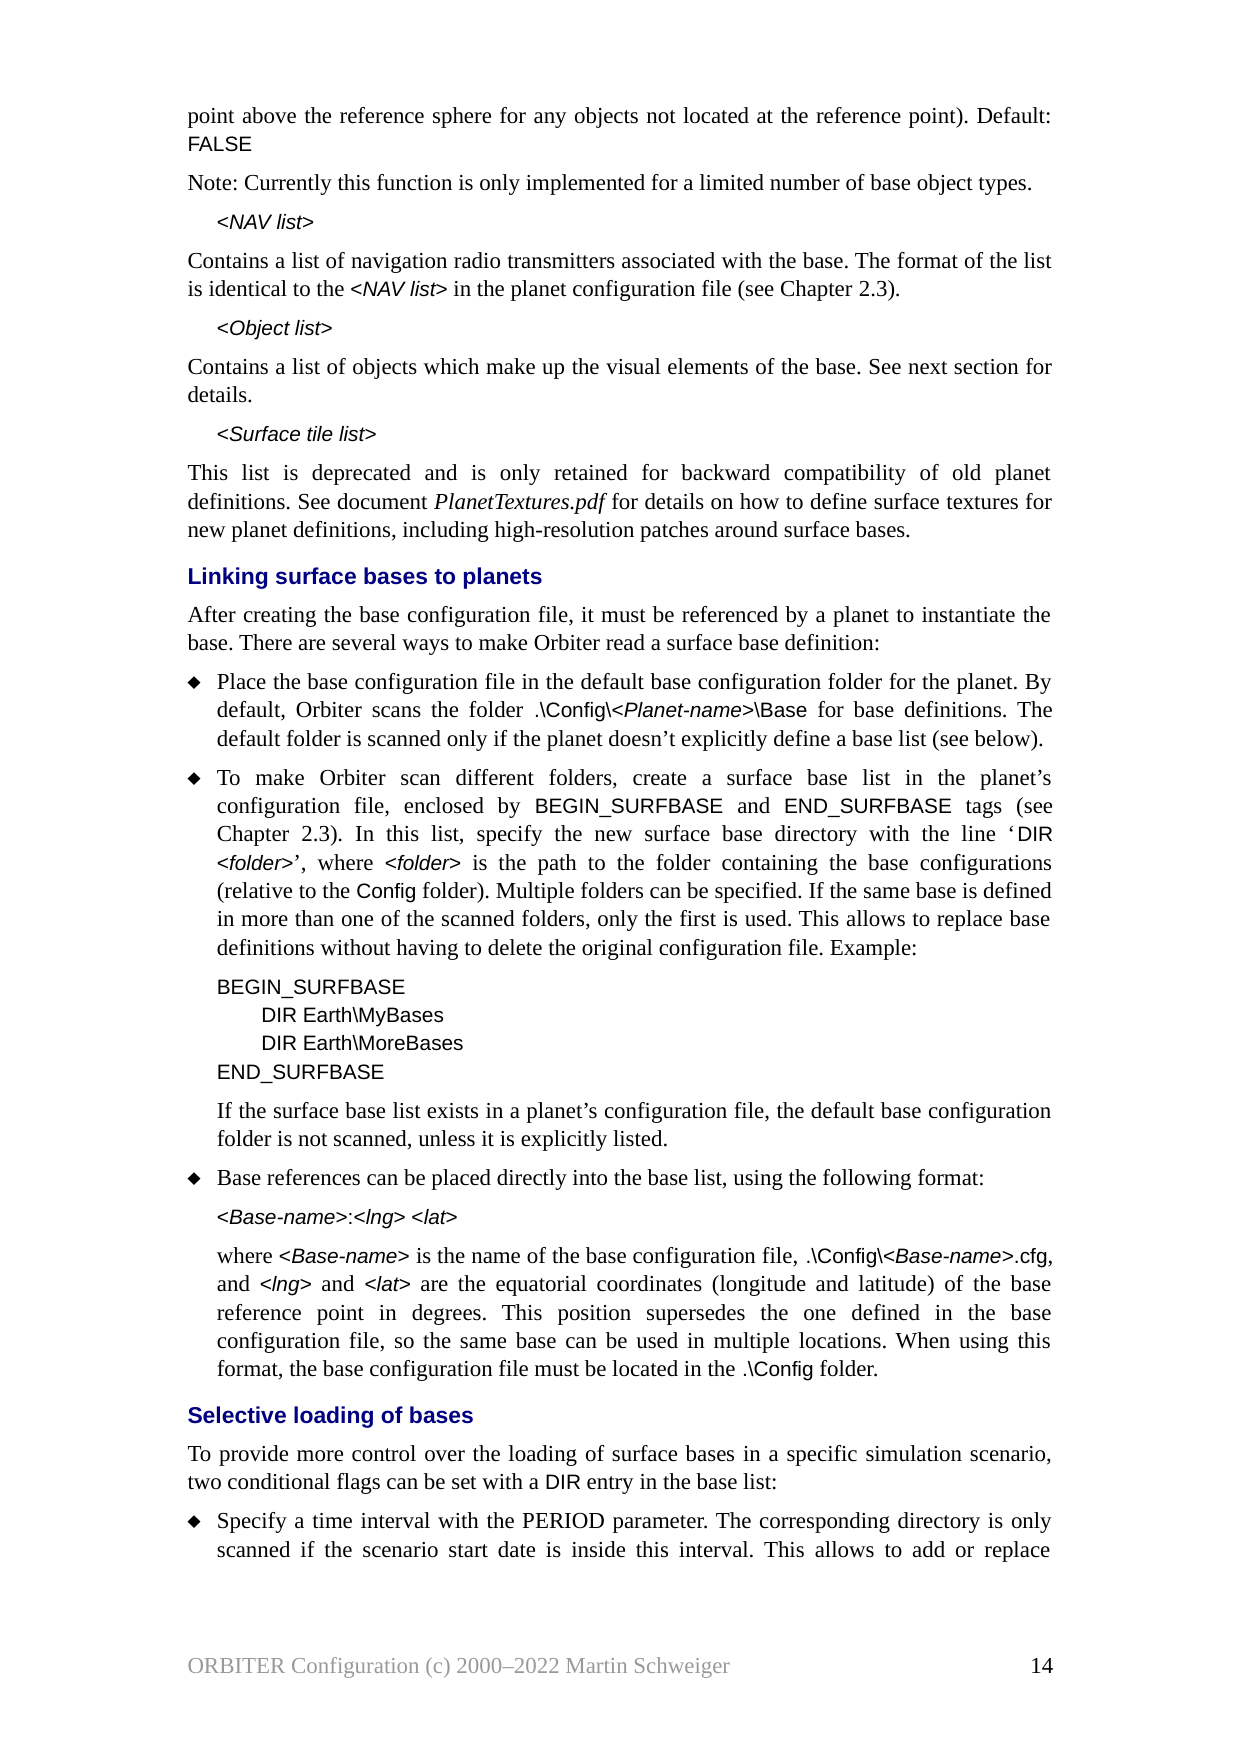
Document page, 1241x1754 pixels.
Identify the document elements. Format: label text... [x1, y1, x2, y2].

list Base references can be placed directly into the base list, using the following format: [187, 1163, 1053, 1191]
subtitle Linking surface bases to planets [187, 563, 1053, 589]
list Specify a time interval with the PERIOD parameter. The corresponding directory is only scanned if the scenario start date is inside this interval. This allows to add or replace [187, 1506, 1053, 1563]
text where <Base-name> is the name of the base configuration file, .\Config\<Base-name>.cfg, and <lng> and <lat> are the equatorial coordinates (longitude and latitude) of the base reference point in degrees. This position supersedes the one defined in the base configuration file, so the same base can be used in multiple locations. When using this format, the base configuration file must be located in the .\Config folder. [217, 1241, 1053, 1382]
text Contains a list of objects which make up the visual elements of the base. See next section for details. [187, 352, 1053, 408]
list Place the base configuration file in the default base configuration folder for the planet. By default, Orbiter scans the folder .\Config\<Planet-name>\Base for base definitions. The default folder is scanned only if the planet doesn’t explicitly define a base list (see below). [187, 667, 1053, 752]
text <Surface tile list> [217, 419, 1053, 447]
text BEGIN_SURFBASE [217, 971, 1053, 1000]
text <Base-name>:<lng> <lat> [217, 1202, 1053, 1230]
text <Object list> [217, 313, 1053, 341]
text Note: Currently this function is only implemented for a limited number of base object types. [187, 168, 1053, 196]
text DIR Earth\MyBases [217, 1000, 1053, 1028]
text If the surface base list exists in a planet’s configuration file, the default base configuration folder is not scanned, unless it is explicitly listed. [217, 1095, 1053, 1152]
text To provide more control over the loading of surface bases in a specific simulation scenario, two conditional flags can be set with a DIR entry in the base list: [187, 1439, 1053, 1495]
text <NAV list> [217, 207, 1053, 235]
text This list is deprecated and is only retained for backward compatibility of old planet definitions. See document PlanetTextures.pdf for details on how to define surface textures for new planet definitions, including high-resolution patches around surface bases. [187, 458, 1053, 543]
text DIR Earth\MoreBases [217, 1028, 1053, 1056]
text After creating the base configuration file, it must be referenced by a planet to instantiate the base. There are several ways to make Orbiter read a surface base definition: [187, 599, 1053, 656]
subtitle Selective loading of bases [187, 1402, 1053, 1428]
list To make Orbiter scan different folders, create a surface base list in the planet’s configuration file, enclosed by BEGIN_SURFBASE and END_SURFBASE tags (see Chapter 2.3). In this list, specify the new surface base directory with the line ‘DIR <folder>’, where <folder> is the path to the folder containing the base configurations (relative to the Config folder). Multiple folders can be specified. If the same base is defined in more than one of the scanned folders, only the first is used. This allows to replace base definitions without having to delete the original configuration file. Example: [187, 762, 1053, 961]
text point above the reference sphere for any objects not located at the reference point). Default: FALSE [187, 100, 1053, 157]
text END_SURFBASE [217, 1056, 1053, 1085]
text Contains a list of navigation radio transmitters associated with the base. The format of the list is identical to the <NAV list> in the planet configuration file (see Chapter 2.3). [187, 246, 1053, 302]
